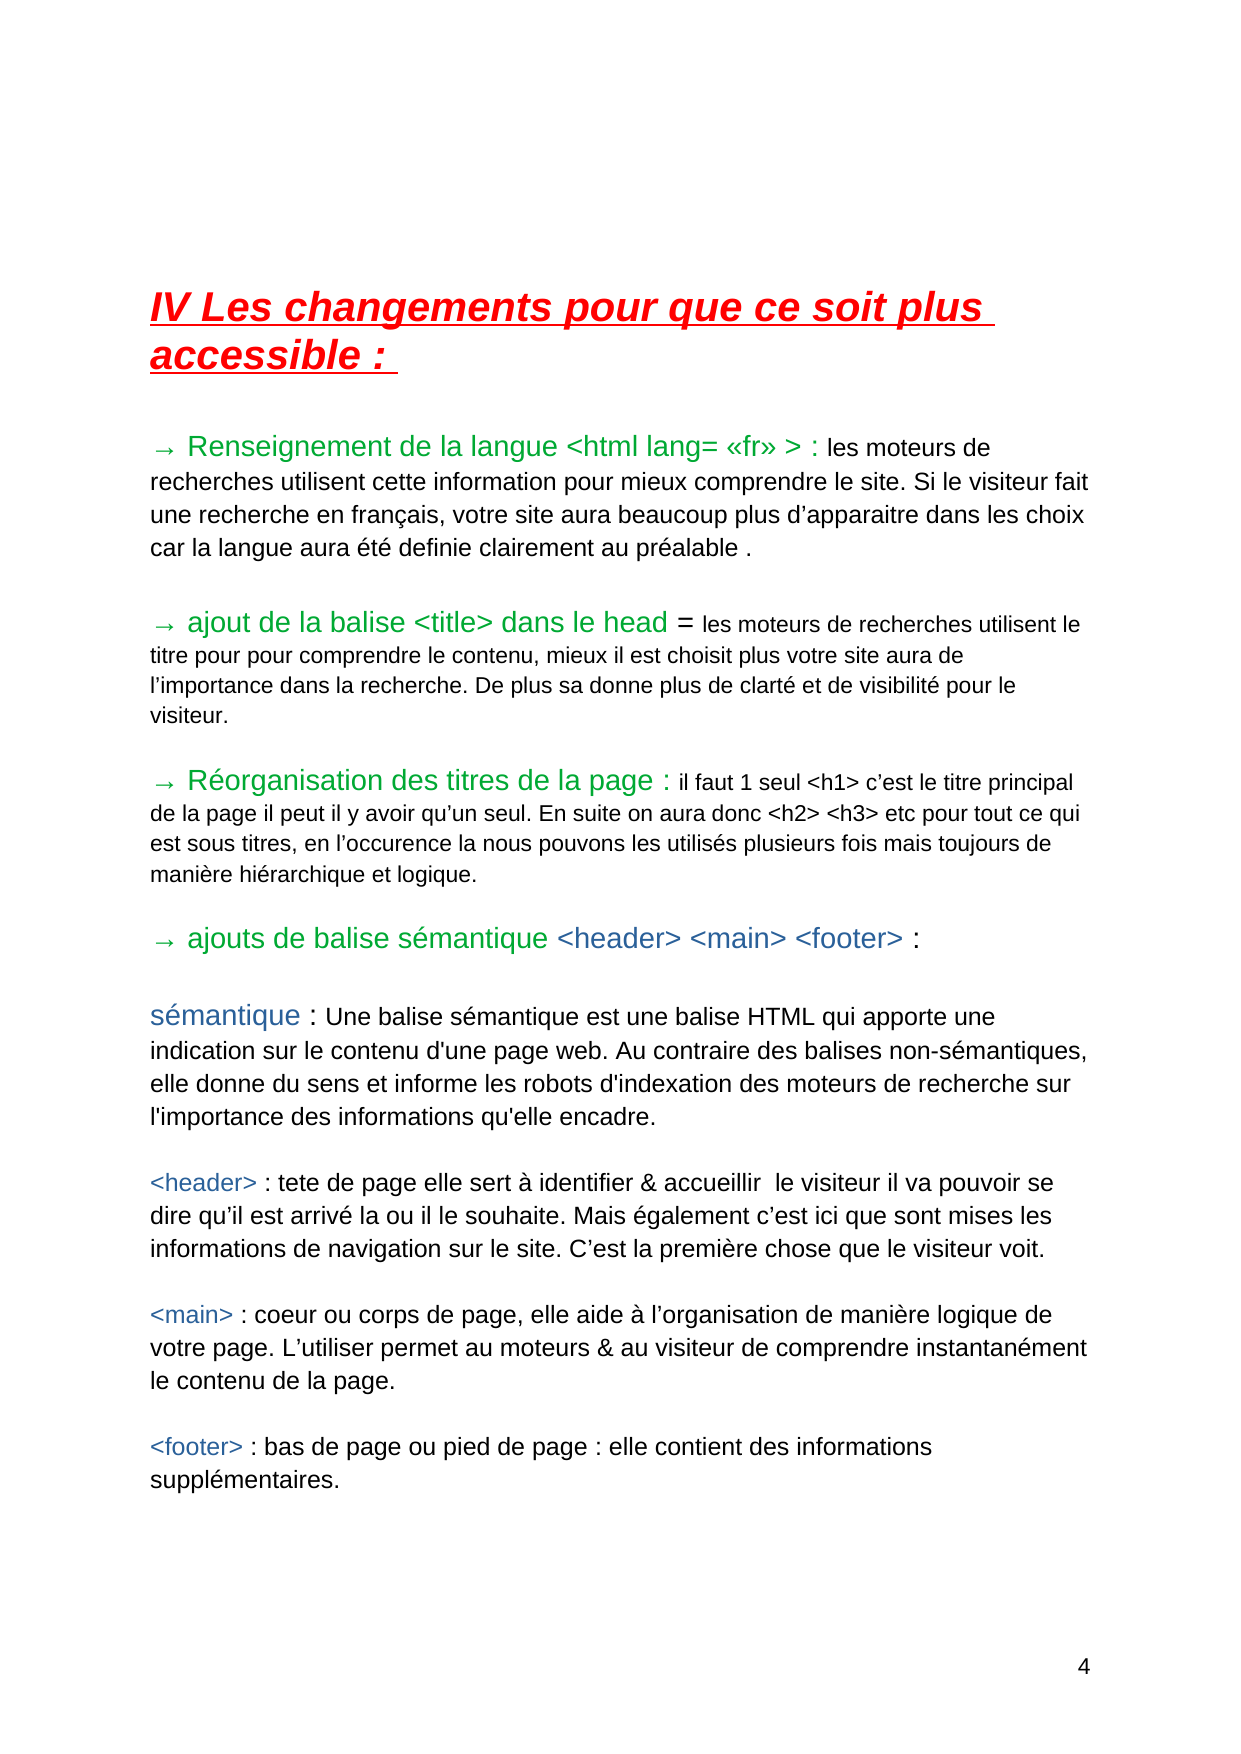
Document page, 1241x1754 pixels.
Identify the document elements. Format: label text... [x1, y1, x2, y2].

text <header> : tete de page elle sert à identifier & accueillir le visiteur il va pouvoir se dire qu’il est arrivé la ou il le souhaite. Mais également c’est ici que sont mises les informations de navigation sur le site. C’est la première chose que le visiteur voit. [150, 1168, 1090, 1263]
text <footer> : bas de page ou pied de page : elle contient des informations supplémentaires. [150, 1432, 1090, 1494]
text → ajout de la balise <title> dans le head = les moteurs de recherches utilisent le titre pour pour comprendre le contenu, mieux il est choisit plus votre site aura de l’importance dans la recherche. De plus sa donne plus de clarté et de visibilité pour le visiteur. [150, 604, 1090, 729]
text → Réorganisation des titres de la page : il faut 1 seul <h1> c’est le titre principal de la page il peut il y avoir qu’un seul. En suite on aura donc <h2> <h3> etc pour tout ce qui est sous titres, en l’occurence la nous pouvons les utilisés plusieurs fois mais toujours de manière hiérarchique et logique. [150, 763, 1090, 887]
text → ajouts de balise sémantique <header> <main> <footer> : [150, 921, 1090, 954]
text sémantique : Une balise sémantique est une balise HTML qui apporte une indication sur le contenu d'une page web. Au contraire des balises non-sémantiques, elle donne du sens et informe les robots d'indexation des moteurs de recherche sur l'importance des informations qu'elle encadre. [150, 998, 1090, 1131]
text → Renseignement de la langue <html lang= «fr» > : les moteurs de recherches utilisent cette information pour mieux comprendre le site. Si le visiteur fait une recherche en français, votre site aura beaucoup plus d’apparaitre dans les choix car la langue aura été definie clairement au préalable . [150, 429, 1090, 562]
subtitle IV Les changements pour que ce soit plus accessible : [150, 282, 1090, 378]
text <main> : coeur ou corps de page, elle aide à l’organisation de manière logique de votre page. L’utiliser permet au moteurs & au visiteur de comprendre instantanément le contenu de la page. [150, 1300, 1090, 1395]
